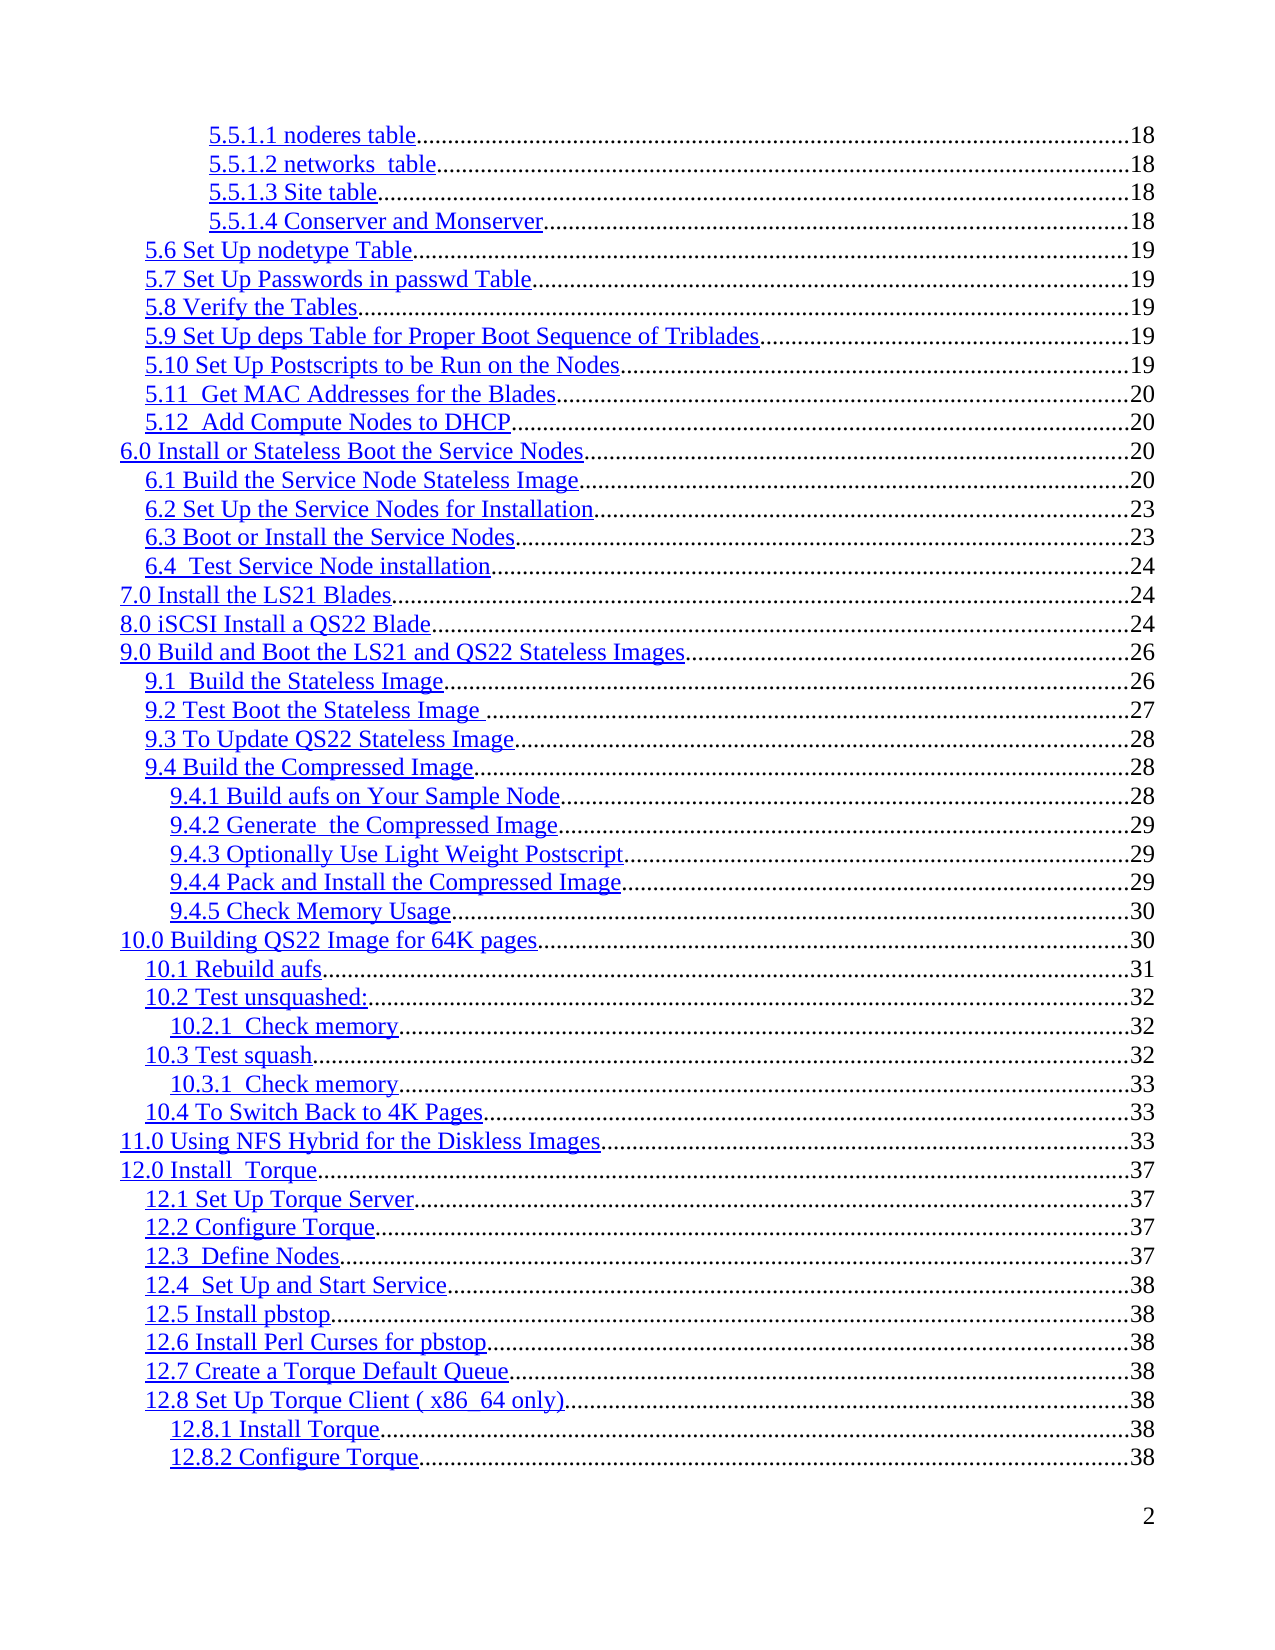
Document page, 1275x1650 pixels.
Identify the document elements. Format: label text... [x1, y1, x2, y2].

text 12.8.1 Install Torque 38 [170, 1414, 1155, 1442]
text 6.3 Boot or Install the Service Nodes 23 [145, 522, 1155, 551]
text 12.8.2 Configure Torque 38 [170, 1442, 1155, 1471]
text 12.1 Set Up Torque Server 37 [145, 1184, 1155, 1212]
text 10.4 To Switch Back to 4K Pages 33 [145, 1097, 1155, 1126]
text 5.12 Add Compute Nodes to DHCP 20 [145, 407, 1155, 436]
text 5.6 Set Up nodetype Table 19 [145, 235, 1155, 264]
text 5.5.1.2 networks table 18 [208, 149, 1155, 177]
text 10.0 Building QS22 Image for 64K pages 30 [120, 925, 1155, 954]
text 5.5.1.4 Conserver and Monserver 18 [208, 206, 1155, 235]
text 12.3 Define Nodes 37 [145, 1241, 1155, 1270]
text 12.5 Install pbstop 38 [145, 1299, 1155, 1327]
text 7.0 Install the LS21 Blades 24 [120, 580, 1155, 609]
text 5.10 Set Up Postscripts to be Run on the Nodes 19 [145, 350, 1155, 379]
text 12.2 Configure Torque 37 [145, 1212, 1155, 1241]
text 9.4.2 Generate the Compressed Image 29 [170, 810, 1155, 839]
text 5.8 Verify the Tables 19 [145, 292, 1155, 321]
text 6.4 Test Service Node installation 24 [145, 551, 1155, 580]
text 10.3.1 Check memory 33 [170, 1069, 1155, 1097]
text 9.3 To Update QS22 Stateless Image 28 [145, 724, 1155, 752]
text 5.5.1.3 Site table 18 [208, 177, 1155, 206]
text 10.1 Rebuild aufs 31 [145, 954, 1155, 982]
text 10.2.1 Check memory 32 [170, 1011, 1155, 1040]
text 10.2 Test unsquashed: 32 [145, 982, 1155, 1011]
text 5.11 Get MAC Addresses for the Blades 20 [145, 379, 1155, 407]
text 12.4 Set Up and Start Service 38 [145, 1270, 1155, 1299]
text 6.0 Install or Stateless Boot the Service Nodes 20 [120, 436, 1155, 465]
text 5.7 Set Up Passwords in passwd Table 19 [145, 264, 1155, 292]
text 9.4.3 Optionally Use Light Weight Postscript 29 [170, 839, 1155, 867]
text 9.4 Build the Compressed Image 28 [145, 752, 1155, 781]
text 12.6 Install Perl Curses for pbstop 38 [145, 1327, 1155, 1356]
text 11.0 Using NFS Hybrid for the Diskless Images 33 [120, 1126, 1155, 1155]
text 8.0 iSCSI Install a QS22 Blade 24 [120, 609, 1155, 637]
text 9.0 Build and Boot the LS21 and QS22 Stateless Images 26 [120, 637, 1155, 666]
text 5.9 Set Up deps Table for Proper Boot Sequence of Triblades 19 [145, 321, 1155, 350]
text 6.1 Build the Service Node Stateless Image 20 [145, 465, 1155, 494]
text 12.8 Set Up Torque Client ( x86_64 only) 38 [145, 1385, 1155, 1414]
text 12.7 Create a Torque Default Queue 38 [145, 1356, 1155, 1385]
text 6.2 Set Up the Service Nodes for Installation 23 [145, 494, 1155, 522]
text 9.4.1 Build aufs on Your Sample Node 28 [170, 781, 1155, 810]
text 5.5.1.1 noderes table 18 [208, 120, 1155, 149]
text 9.4.5 Check Memory Usage 30 [170, 896, 1155, 925]
text 9.2 Test Boot the Stateless Image 27 [145, 695, 1155, 724]
text 12.0 Install Torque 37 [120, 1155, 1155, 1184]
text 9.1 Build the Stateless Image 26 [145, 666, 1155, 695]
text 9.4.4 Pack and Install the Compressed Image 29 [170, 867, 1155, 896]
text 10.3 Test squash 32 [145, 1040, 1155, 1069]
